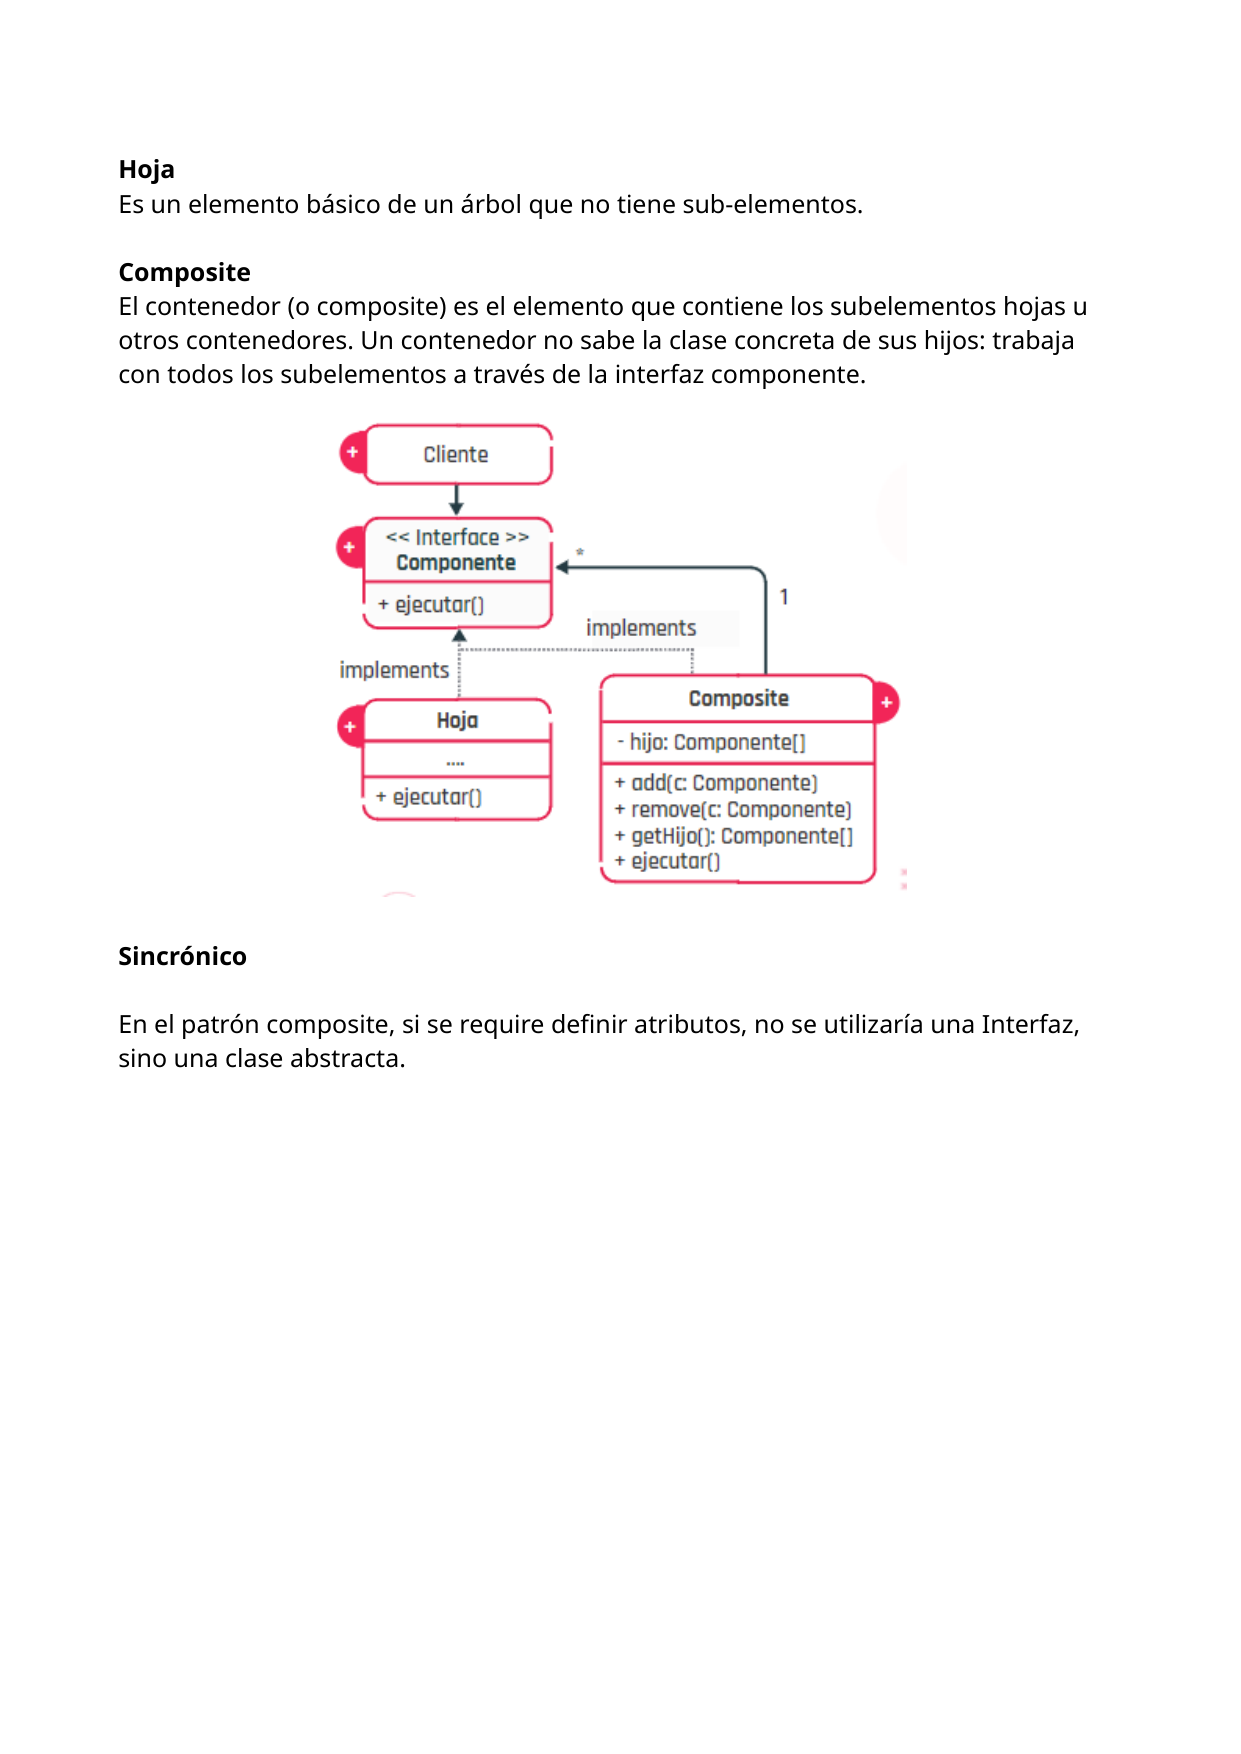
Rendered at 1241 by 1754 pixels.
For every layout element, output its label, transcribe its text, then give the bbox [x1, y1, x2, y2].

text Composite [118, 254, 1122, 288]
picture [333, 414, 907, 897]
text El contenedor (o composite) es el elemento que contiene los subelementos hojas u otros contenedores. Un contenedor no sabe la clase concreta de sus hijos: trabaja con todos los subelementos a través de la interfaz componente. [118, 288, 1122, 391]
text Hoja [118, 152, 1122, 186]
text Es un elemento básico de un árbol que no tiene sub-elementos. [118, 186, 1122, 220]
text En el patrón composite, si se require definir atributos, no se utilizaría una Interfaz, sino una clase abstracta. [118, 1007, 1122, 1075]
text Sincrónico [118, 391, 1122, 972]
